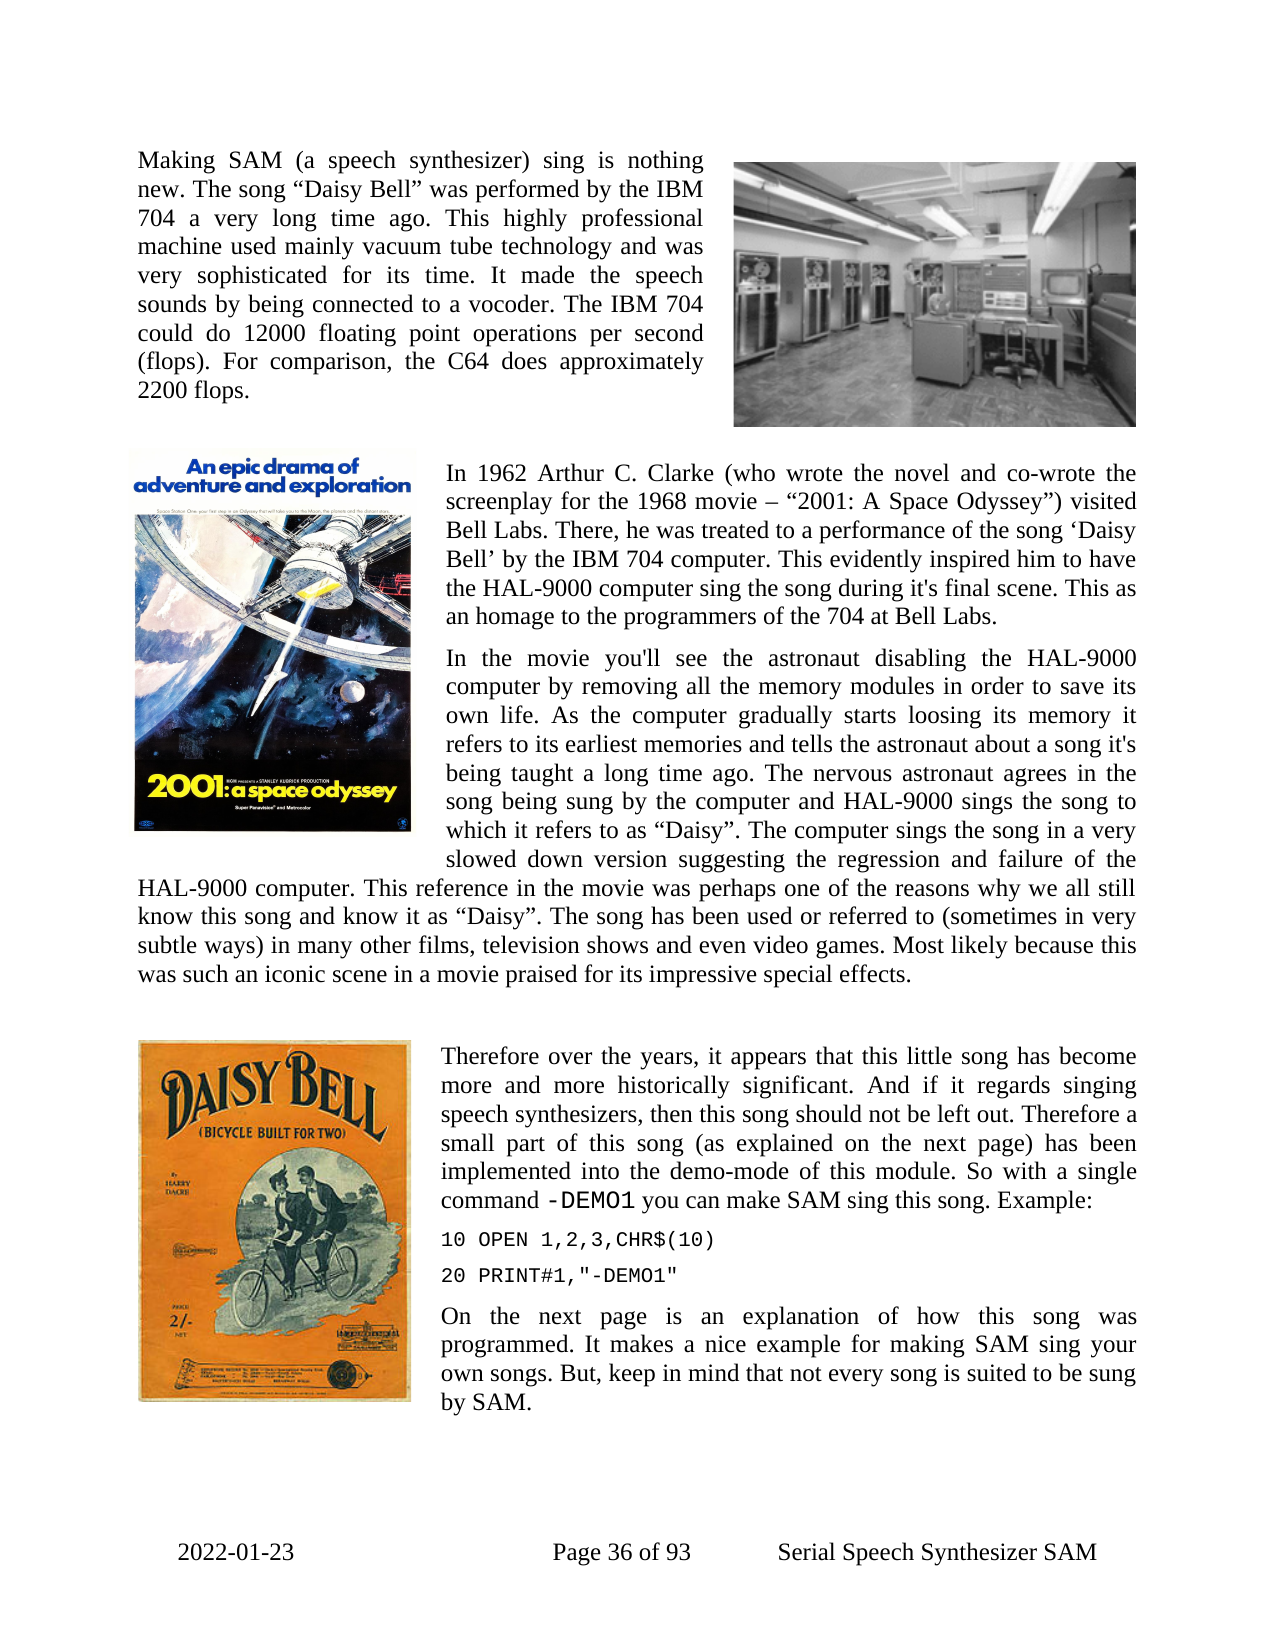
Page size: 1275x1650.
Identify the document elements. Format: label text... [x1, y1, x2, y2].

picture [128, 448, 417, 837]
text On the next page is an explanation of how this song was programmed. It makes a nice example for making SAM sing your own songs. But, keep in mind that not every song is suited to be sung by SAM. [137, 1301, 1138, 1416]
text In the movie you'll see the astronaut disabling the HAL-9000 computer by removing all the memory modules in order to save its own life. As the computer gradually starts loosing its memory it refers to its earliest memories and tells the astronaut about a song it's being taught a long time ago. The nervous astronaut agrees in the song being sung by the computer and HAL-9000 sings the song to which it refers to as “Daisy”. The computer sings the song in a very slowed down version suggesting the regression and failure of the HAL-9000 computer. This reference in the movie was perhaps one of the reasons why we all still know this song and know it as “Daisy”. The song has been used or referred to (sometimes in very subtle ways) in many other films, television shows and even video games. Most likely because this was such an iconic scene in a movie praised for its impressive special effects. [137, 643, 1138, 988]
text 10 OPEN 1,2,3,CHR$(10) [412, 1228, 1138, 1252]
picture [733, 162, 1136, 427]
picture [138, 1040, 412, 1402]
text Making SAM (a speech synthesizer) sing is nothing new. The song “Daisy Bell” was performed by the IBM 704 a very long time ago. This highly professional machine used mainly vacuum tube technology and was very sophisticated for its time. It made the speech sounds by being connected to a vocoder. The IBM 704 could do 12000 floating point operations per second (flops). For comparison, the C64 does approximately 2200 flops. [137, 145, 1138, 404]
text 20 PRINT#1,"-DEMO1" [412, 1265, 1138, 1288]
text Therefore over the years, it appears that this little song has become more and more historically significant. And if it regards singing speech synthesizers, then this song should not be left out. Therefore a small part of this song (as explained on the next page) has been implemented into the demo-mode of this module. So with a single command -DEMO1 you can make SAM sing this song. Example: [412, 1041, 1138, 1216]
text In 1962 Arthur C. Clarke (who wrote the novel and co-wrote the screenplay for the 1968 movie – “2001: A Space Odyssey”) visited Bell Labs. There, he was treated to a performance of the song ‘Daisy Bell’ by the IBM 704 computer. This evidently inspired him to have the HAL-9000 computer sing the song during it's final scene. This as an homage to the programmers of the 704 at Bell Labs. [417, 458, 1138, 630]
